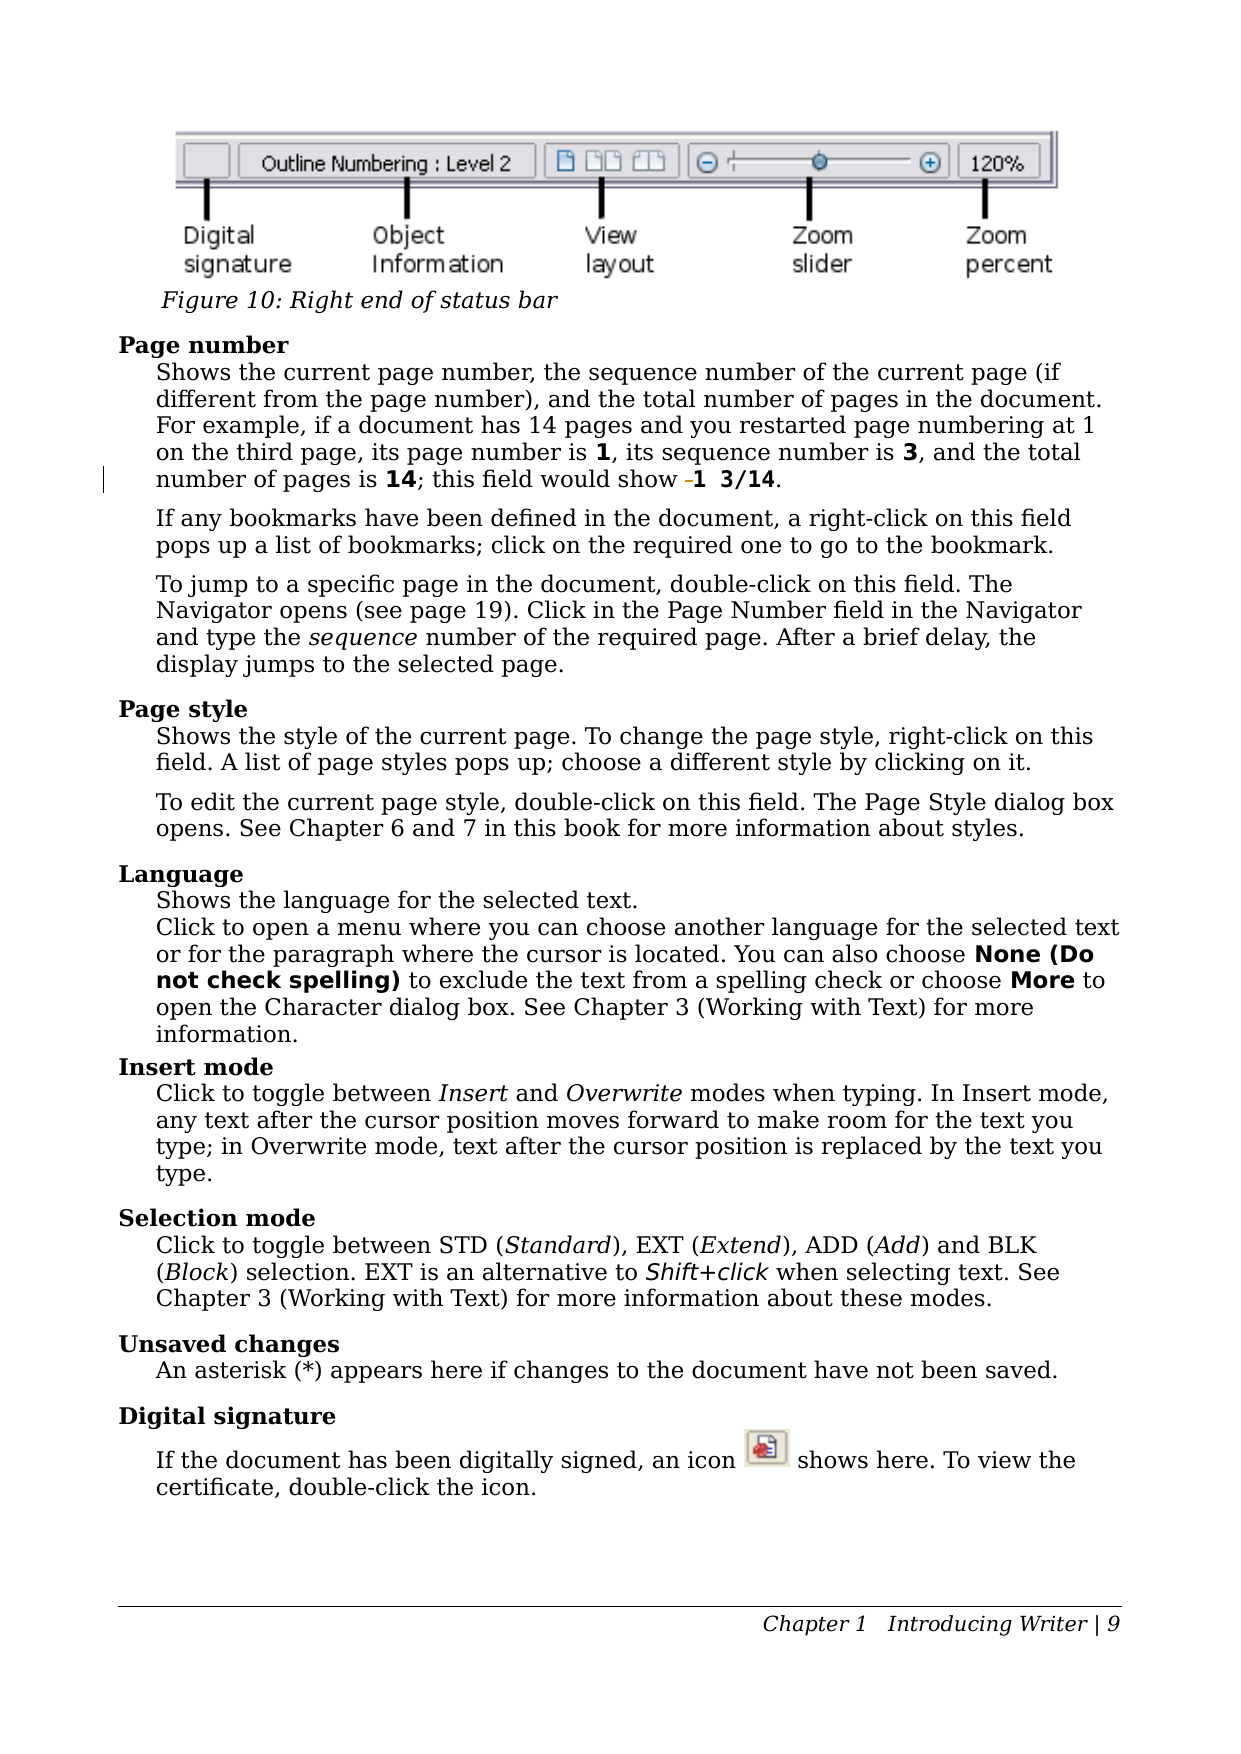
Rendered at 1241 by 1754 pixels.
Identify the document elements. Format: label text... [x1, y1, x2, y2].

text Click to toggle between STD (Standard), EXT (Extend), ADD (Add) and BLK (Block) selection. EXT is an alternative to Shift+click when selecting text. See Chapter 3 (Working with Text) for more information about these modes. [156, 1232, 1122, 1312]
text Figure 10: Right end of status bar [161, 288, 1079, 314]
text An asterisk (*) appears here if changes to the document have not been saved. [156, 1357, 1122, 1384]
text To edit the current page style, double-click on this field. The Page Style dialog box opens. See Chapter 6 and 7 in this book for more information about styles. [156, 789, 1122, 842]
text Digital signature [118, 1403, 1122, 1429]
text If the document has been digitally signed, an icon shows here. To view the certificate, double-click the icon. [156, 1429, 1122, 1500]
text Selection mode [118, 1205, 1122, 1232]
text Shows the language for the selected text. [156, 887, 1122, 914]
text Click to toggle between Insert and Overwrite modes when typing. In Insert mode, any text after the cursor position moves forward to make room for the text you type; in Overwrite mode, text after the cursor position is replaced by the text you type. [156, 1080, 1122, 1187]
picture [161, 118, 1079, 288]
text Language [118, 861, 1122, 887]
text If any bookmarks have been defined in the document, a right-click on this field pops up a list of bookmarks; click on the required one to go to the bookmark. [156, 505, 1122, 558]
text Page number [118, 332, 1122, 359]
text Click to open a menu where you can choose another language for the selected text or for the paragraph where the cursor is located. You can also choose None (Do not check spelling) to exclude the text from a spelling check or choose More to open the Character dialog box. See Chapter 3 (Working with Text) for more information. [156, 914, 1122, 1047]
text Page style [118, 696, 1122, 723]
text Unsaved changes [118, 1331, 1122, 1357]
text Shows the style of the current page. To change the page style, right-click on this field. A list of page styles pops up; choose a different style by clicking on it. [156, 723, 1122, 776]
picture [743, 1429, 790, 1467]
text Shows the current page number, the sequence number of the current page (if different from the page number), and the total number of pages in the document. For example, if a document has 14 pages and you restarted page numbering at 1 on the third page, its page number is 1, its sequence number is 3, and the total number of pages is 14; this field would show 1 3/14. [156, 359, 1122, 493]
text Insert mode [118, 1053, 1122, 1080]
text To jump to a specific page in the document, double-click on this field. The Navigator opens (see page 19). Click in the Page Number field in the Navigator and type the sequence number of the required page. After a brief delay, the display jumps to the selected page. [156, 571, 1122, 678]
